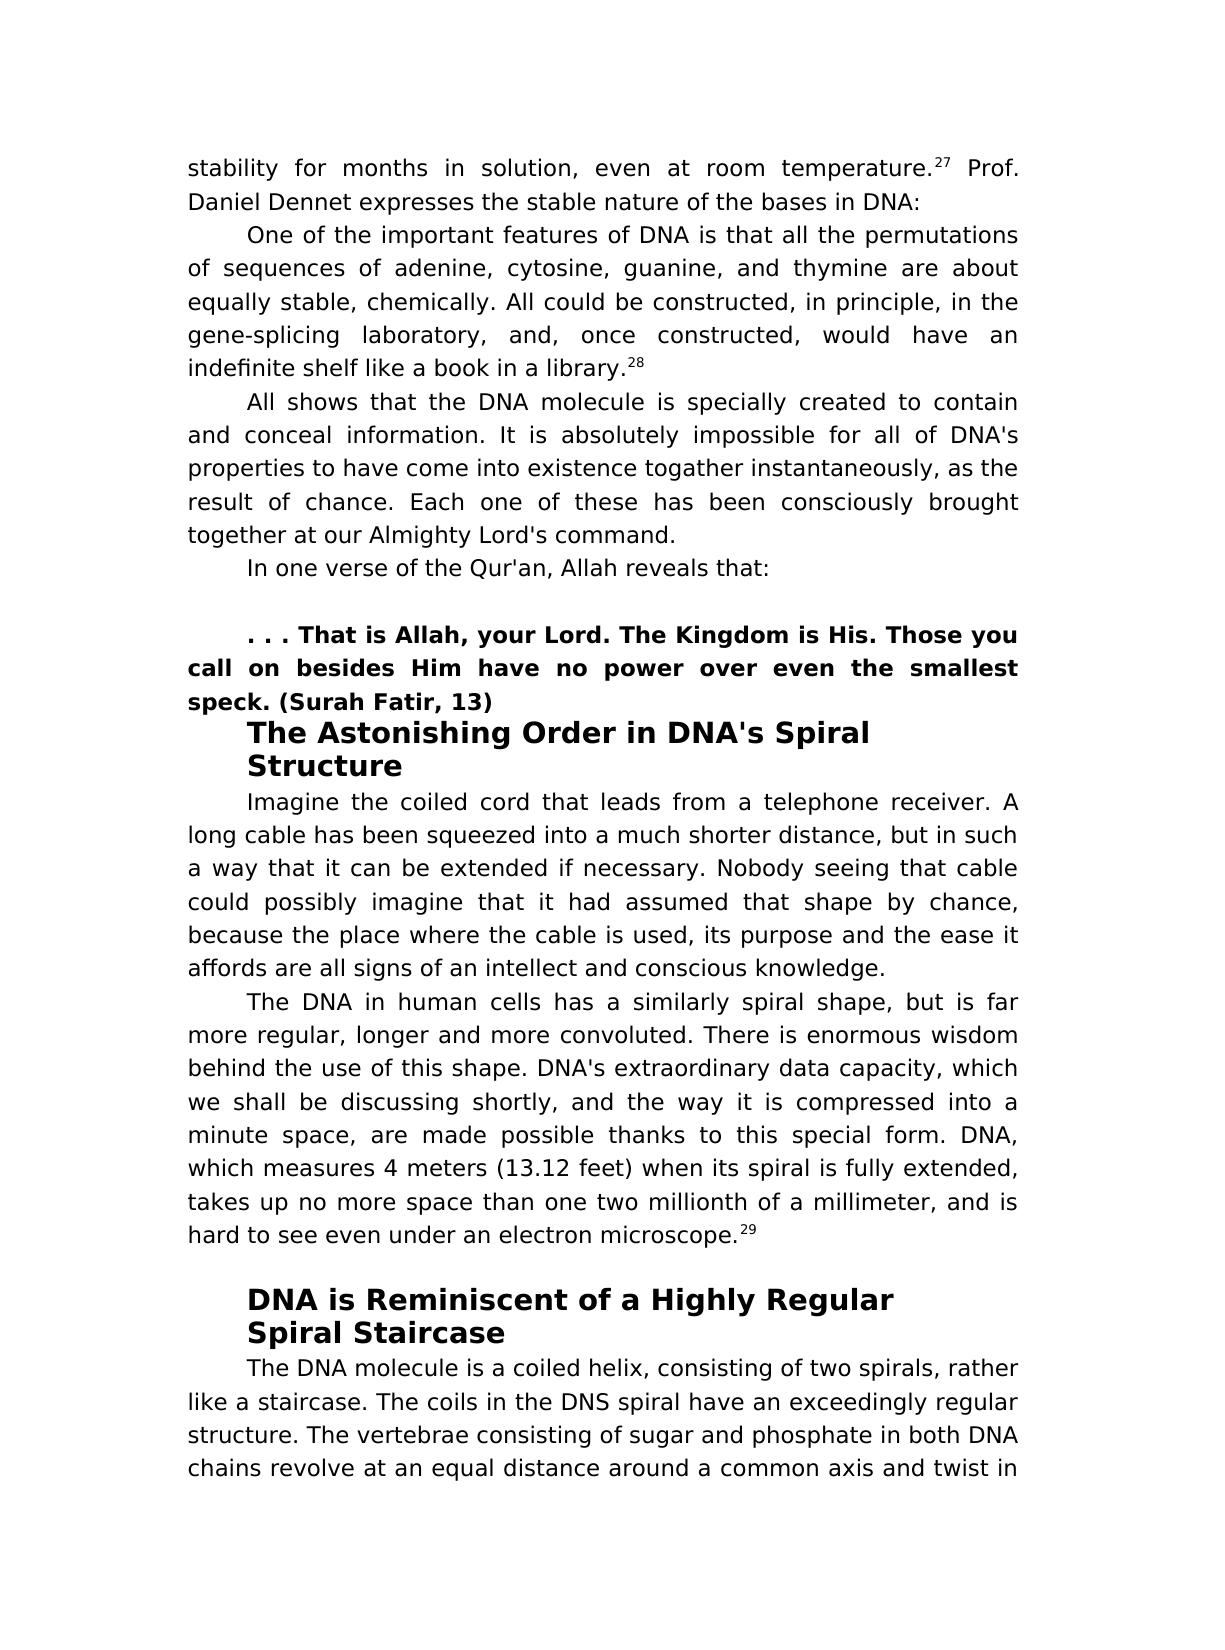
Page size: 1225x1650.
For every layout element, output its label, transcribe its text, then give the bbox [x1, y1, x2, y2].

text DNA is Reminiscent of a Highly Regular [187, 1283, 1020, 1317]
text Structure [187, 750, 1020, 783]
text stability for months in solution, even at room temperature.27 Prof. Daniel Dennet expresses the stable nature of the bases in DNA: [187, 150, 1020, 217]
text In one verse of the Qur'an, Allah reveals that: [187, 550, 1020, 583]
text Imagine the coiled cord that leads from a telephone receiver. A long cable has been squeezed into a much shorter distance, but in such a way that it can be extended if necessary. Nobody seeing that cable could possibly imagine that it had assumed that shape by chance, because the place where the cable is used, its purpose and the ease it affords are all signs of an intellect and conscious knowledge. [187, 783, 1020, 983]
text One of the important features of DNA is that all the permutations of sequences of adenine, cytosine, guanine, and thymine are about equally stable, chemically. All could be constructed, in principle, in the gene-splicing laboratory, and, once constructed, would have an indefinite shelf like a book in a library.28 [187, 217, 1020, 383]
text . . . That is Allah, your Lord. The Kingdom is His. Those you call on besides Him have no power over even the smallest speck. (Surah Fatir, 13) [187, 617, 1020, 717]
text The Astonishing Order in DNA's Spiral [187, 717, 1020, 750]
text The DNA in human cells has a similarly spiral shape, but is far more regular, longer and more convoluted. There is enormous wisdom behind the use of this shape. DNA's extraordinary data capacity, which we shall be discussing shortly, and the way it is compressed into a minute space, are made possible thanks to this special form. DNA, which measures 4 meters (13.12 feet) when its spiral is fully extended, takes up no more space than one two millionth of a millimeter, and is hard to see even under an electron microscope.29 [187, 983, 1020, 1250]
text Spiral Staircase [187, 1317, 1020, 1350]
text All shows that the DNA molecule is specially created to contain and conceal information. It is absolutely impossible for all of DNA's properties to have come into existence togather instantaneously, as the result of chance. Each one of these has been consciously brought together at our Almighty Lord's command. [187, 383, 1020, 550]
text The DNA molecule is a coiled helix, consisting of two spirals, rather like a staircase. The coils in the DNS spiral have an exceedingly regular structure. The vertebrae consisting of sugar and phosphate in both DNA chains revolve at an equal distance around a common axis and twist in [187, 1350, 1020, 1483]
